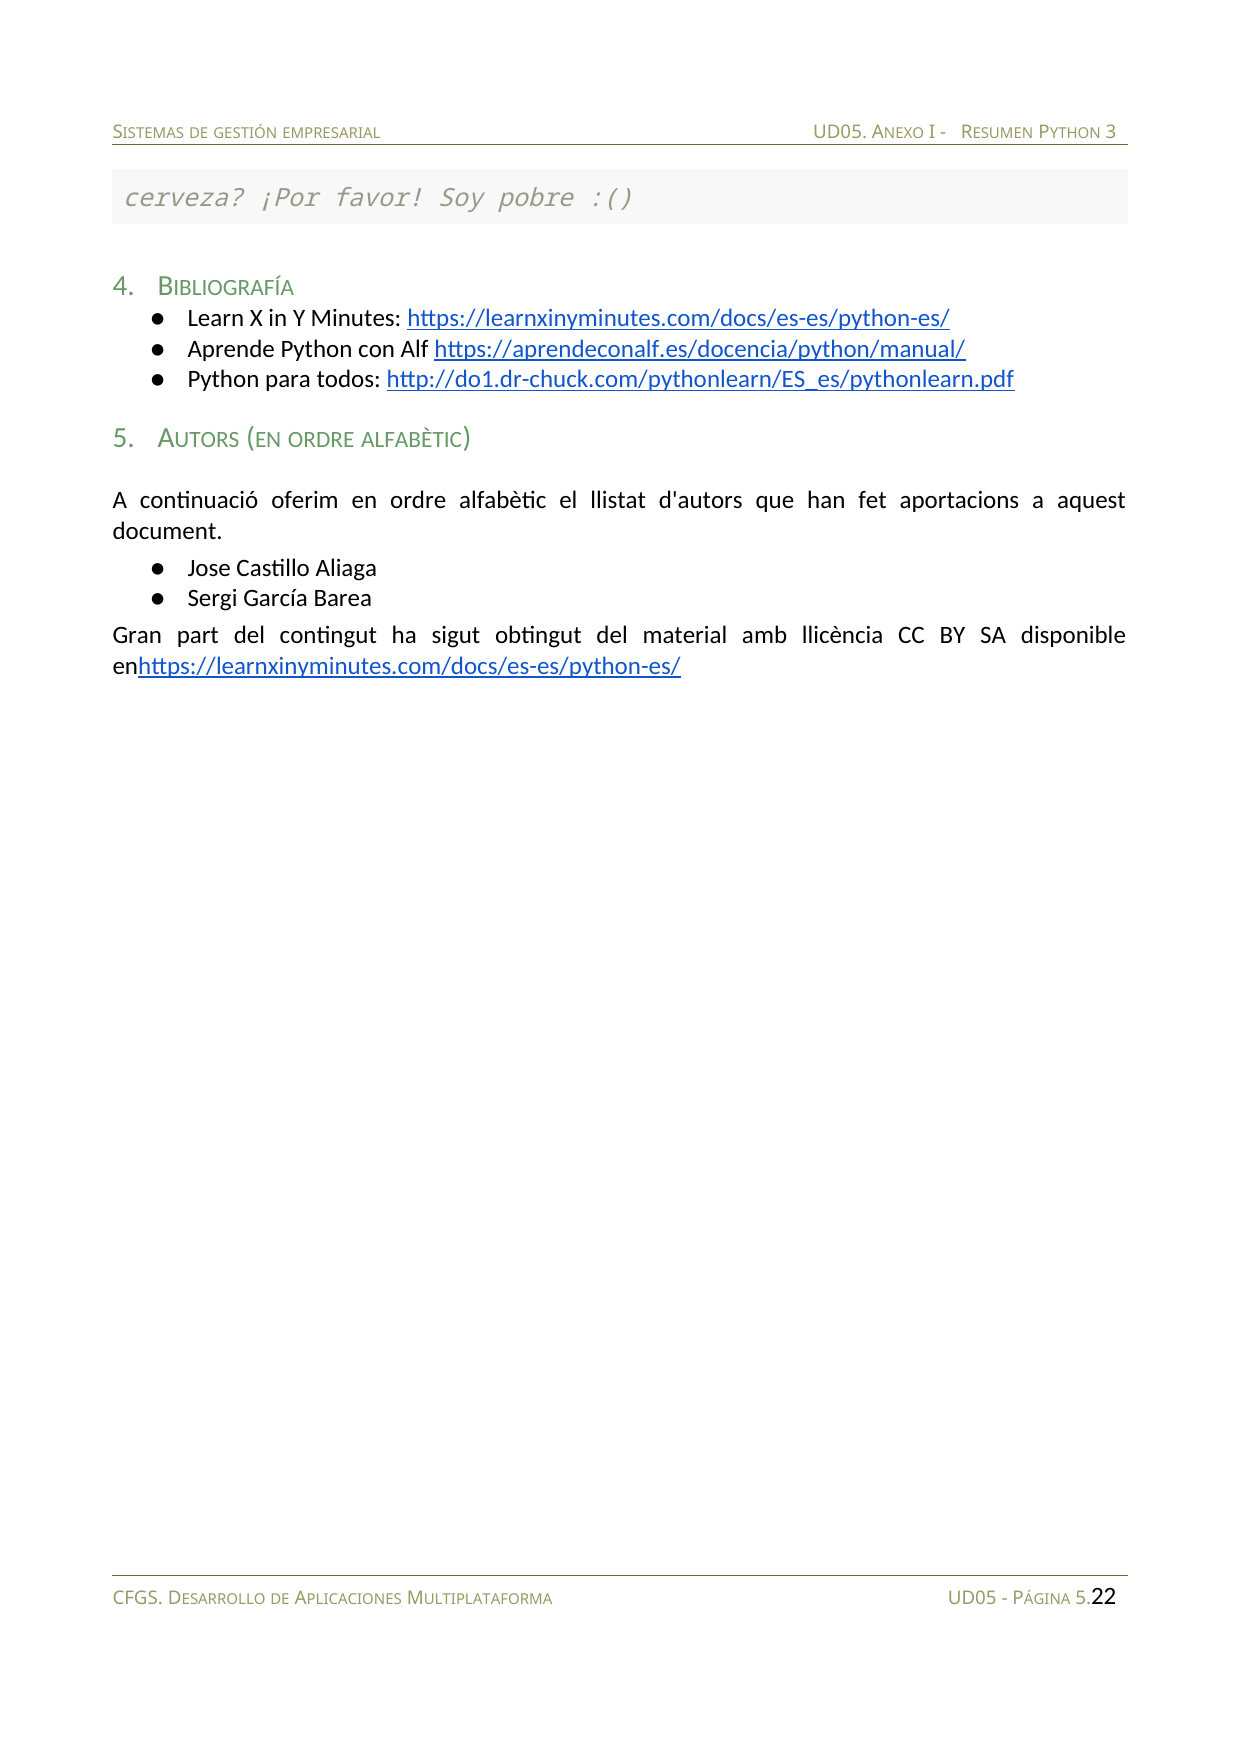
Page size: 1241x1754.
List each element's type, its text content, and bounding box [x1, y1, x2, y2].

list Learn X in Y Minutes: https://learnxinyminutes.com/docs/es-es/python-es/ [150, 302, 1128, 333]
list Aprende Python con Alf https://aprendeconalf.es/docencia/python/manual/ [150, 333, 1128, 363]
table_header cerveza? ¡Por favor! Soy pobre :() [112, 169, 1128, 224]
list Jose Castillo Aliaga [150, 552, 1128, 583]
list Python para todos: http://do1.dr-chuck.com/pythonlearn/ES_es/pythonlearn.pdf [150, 363, 1128, 394]
subtitle Autors (en ordre alfabètic) [112, 419, 1128, 454]
list Sergi García Barea [150, 583, 1128, 613]
text Gran part del contingut ha sigut obtingut del material amb llicència CC BY SA disponible enhttps://learnxinyminutes.com/docs/es-es/python-es/ [112, 619, 1128, 681]
text A continuació oferim en ordre alfabètic el llistat d'autors que han fet aportacions a aquest document. [112, 484, 1128, 546]
subtitle Bibliografía [112, 267, 1128, 302]
